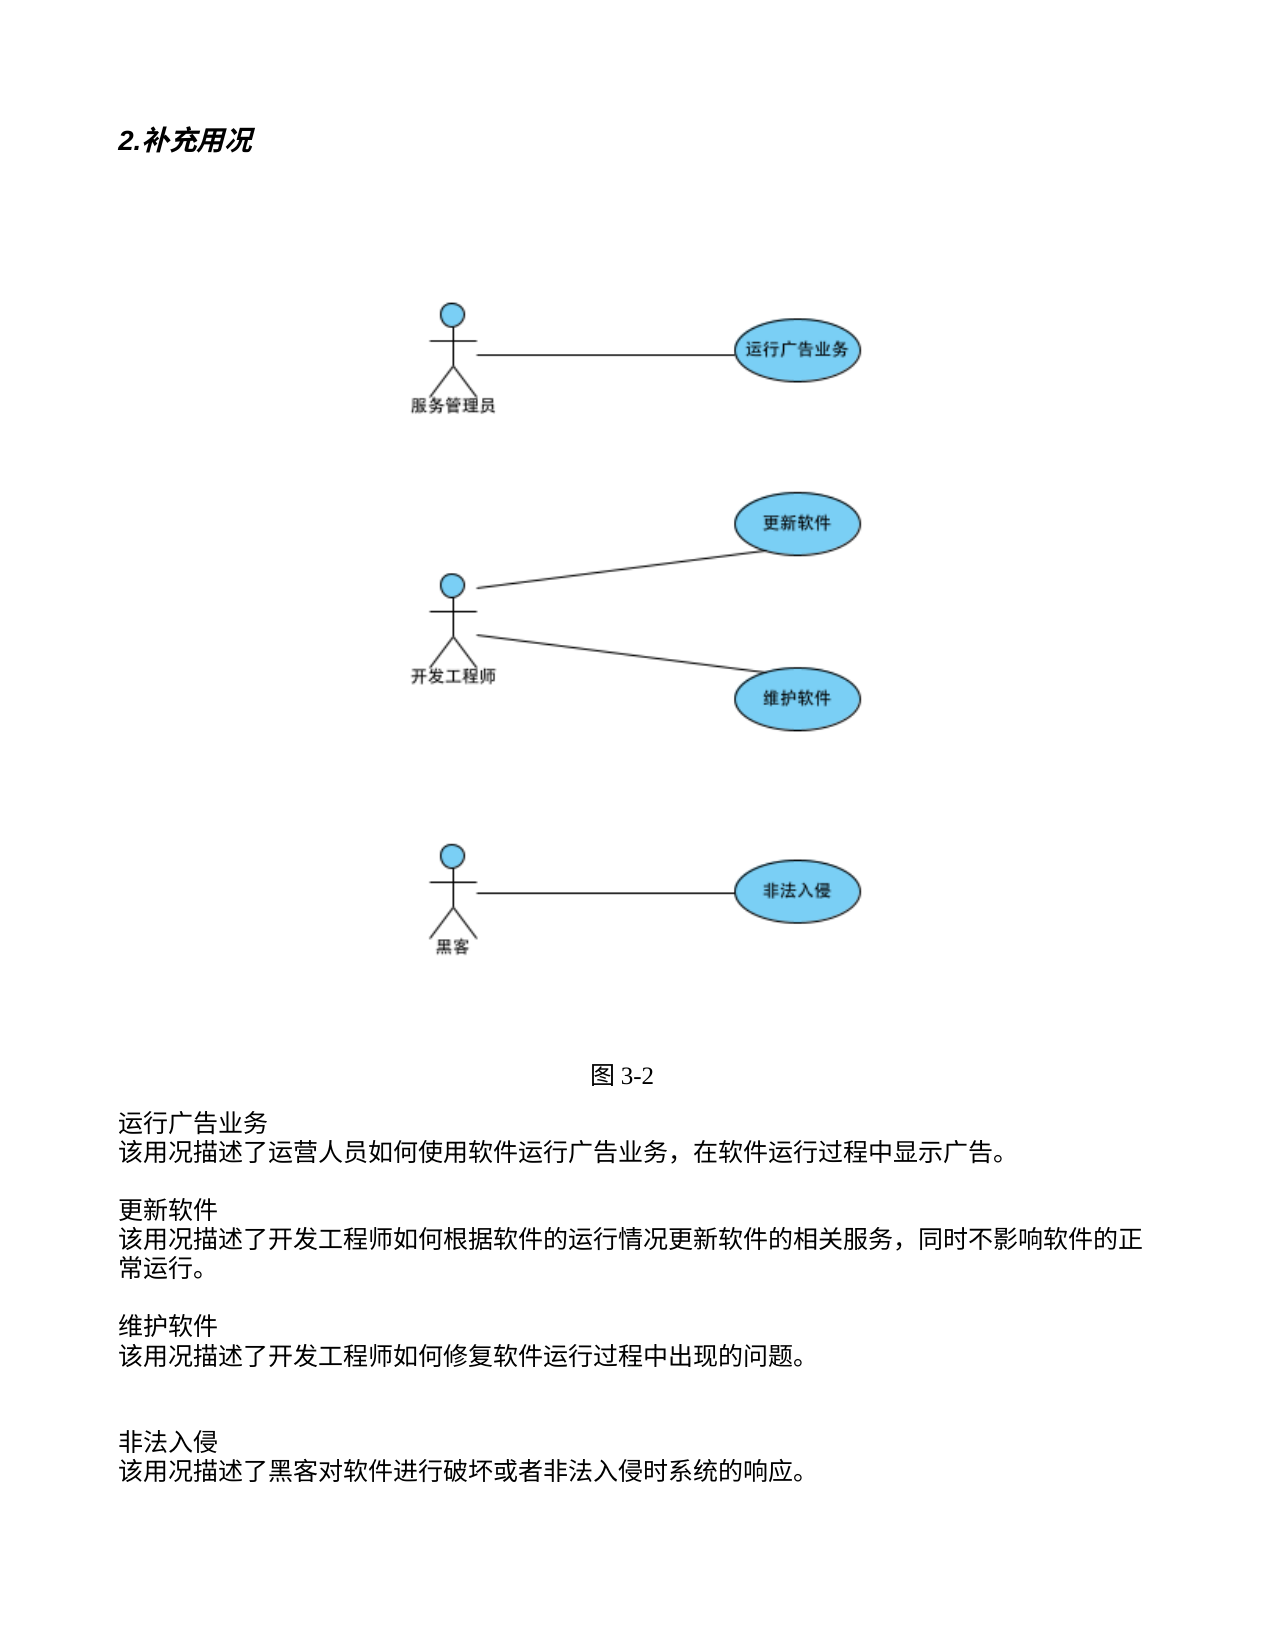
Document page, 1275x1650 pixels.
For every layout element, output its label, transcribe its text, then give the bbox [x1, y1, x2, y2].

text 该用况描述了黑客对软件进行破坏或者非法入侵时系统的响应。 [118, 1457, 1157, 1487]
text 该用况描述了开发工程师如何修复软件运行过程中出现的问题。 [118, 1342, 1157, 1371]
text 非法入侵 [118, 1428, 1157, 1457]
text 运行广告业务 [118, 1109, 1157, 1138]
text 该用况描述了开发工程师如何根据软件的运行情况更新软件的相关服务，同时不影响软件的正常运行。 [118, 1225, 1157, 1284]
picture [204, 170, 1071, 1057]
text 维护软件 [118, 1312, 1157, 1342]
text 该用况描述了运营人员如何使用软件运行广告业务，在软件运行过程中显示广告。 [118, 1138, 1157, 1167]
text 图3-2 [118, 171, 1157, 1090]
subtitle 2.补充用况 [118, 118, 1157, 158]
text 更新软件 [118, 1196, 1157, 1225]
